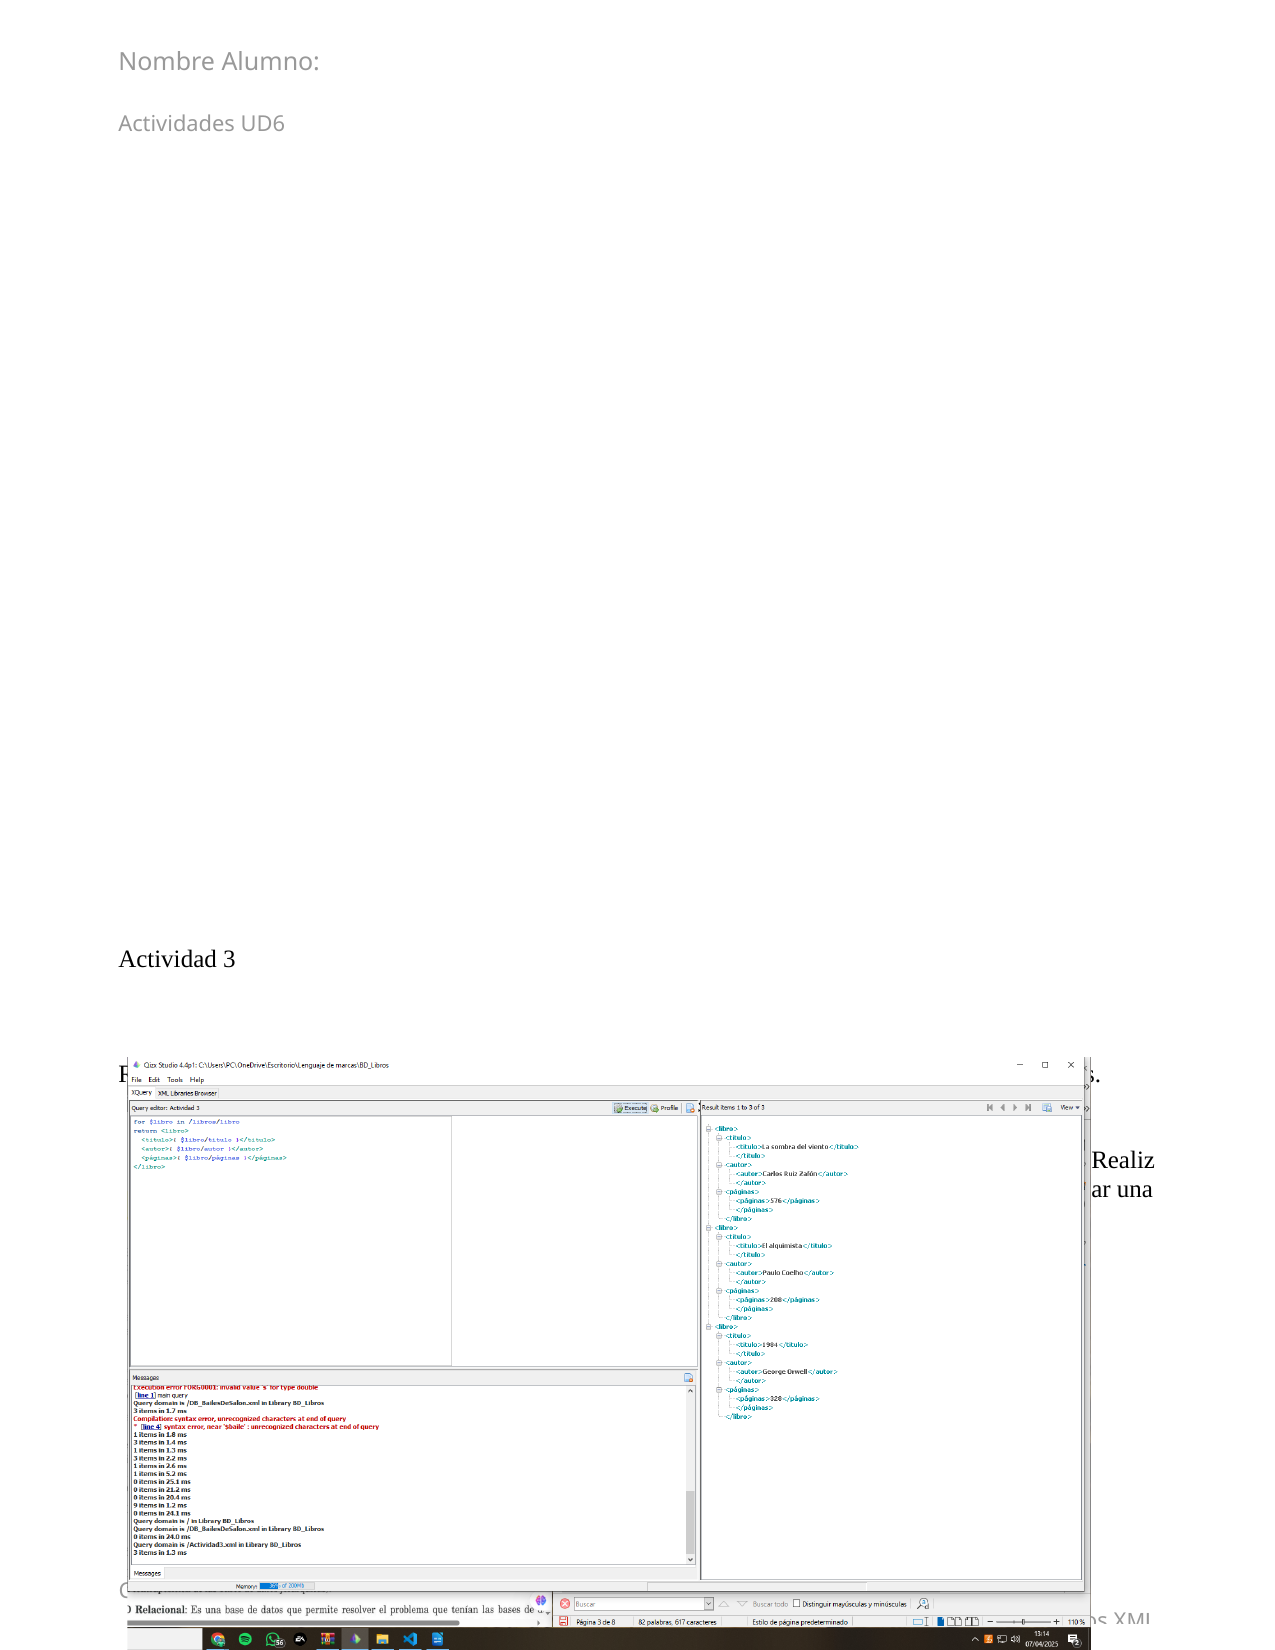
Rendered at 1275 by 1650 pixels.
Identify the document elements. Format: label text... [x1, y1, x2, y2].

text Realizar una [1091, 1145, 1157, 1202]
text Actividad 3 [118, 944, 1157, 972]
text Realizar una consulta Xquery con expresiones FLWOR que muestre todos los libros almacenados. [1091, 1059, 1157, 1087]
picture [127, 1057, 1091, 1650]
